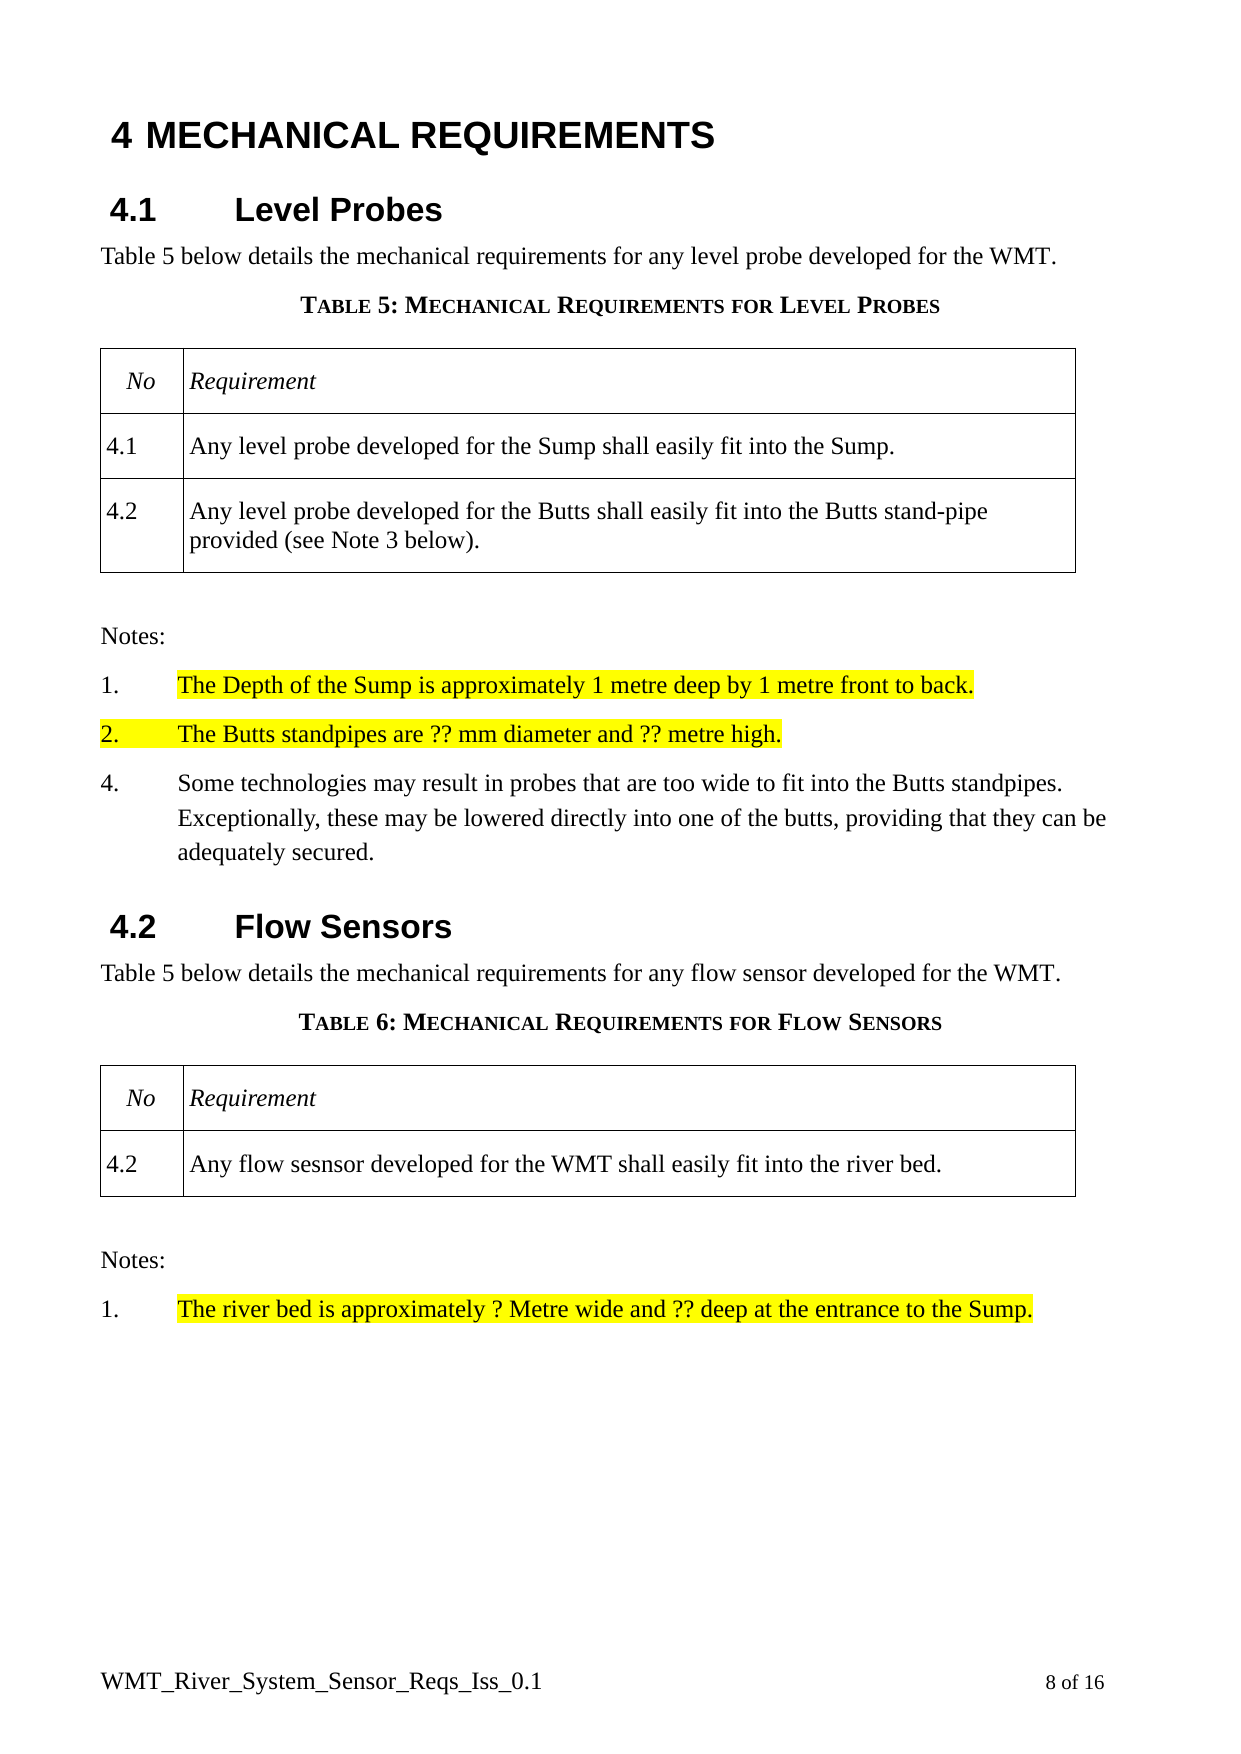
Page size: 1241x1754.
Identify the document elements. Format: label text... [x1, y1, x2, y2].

text Table 5 below details the mechanical requirements for any flow sensor developed for the WMT. [100, 958, 1140, 987]
subtitle Level Probes [100, 190, 1140, 228]
table_header No [101, 349, 183, 413]
subtitle Table 6: Mechanical Requirements for Flow Sensors [100, 1007, 1140, 1036]
text 4. Some technologies may result in probes that are too wide to fit into the Butts standpipes. Exceptionally, these may be lowered directly into one of the butts, providing that they can be adequately secured. [100, 768, 1140, 866]
table_header No [101, 1066, 183, 1130]
text Table 5 below details the mechanical requirements for any level probe developed for the WMT. [100, 241, 1140, 269]
table_cell Any level probe developed for the Sump shall easily fit into the Sump. [184, 414, 1075, 478]
table_cell 4.2 [101, 479, 183, 572]
subtitle Table 5: Mechanical Requirements for Level Probes [100, 290, 1140, 319]
table_cell Any flow sesnsor developed for the WMT shall easily fit into the river bed. [184, 1131, 1075, 1196]
table_cell 4.1 [101, 414, 183, 478]
text 2. The Butts standpipes are ?? mm diameter and ?? metre high. [100, 719, 1140, 748]
subtitle MECHANICAL REQUIREMENTS [100, 113, 1140, 156]
text Notes: [100, 621, 1140, 650]
text 1. The river bed is approximately ? Metre wide and ?? deep at the entrance to the Sump. [100, 1294, 1140, 1323]
table_cell 4.2 [101, 1131, 183, 1196]
text Notes: [100, 1245, 1140, 1273]
text 1. The Depth of the Sump is approximately 1 metre deep by 1 metre front to back. [100, 670, 1140, 699]
table_cell Any level probe developed for the Butts shall easily fit into the Butts stand-pipe provided (see Note 3 below). [184, 479, 1075, 572]
table_header Requirement [184, 1066, 1075, 1130]
table_header Requirement [184, 349, 1075, 413]
subtitle Flow Sensors [100, 907, 1140, 946]
